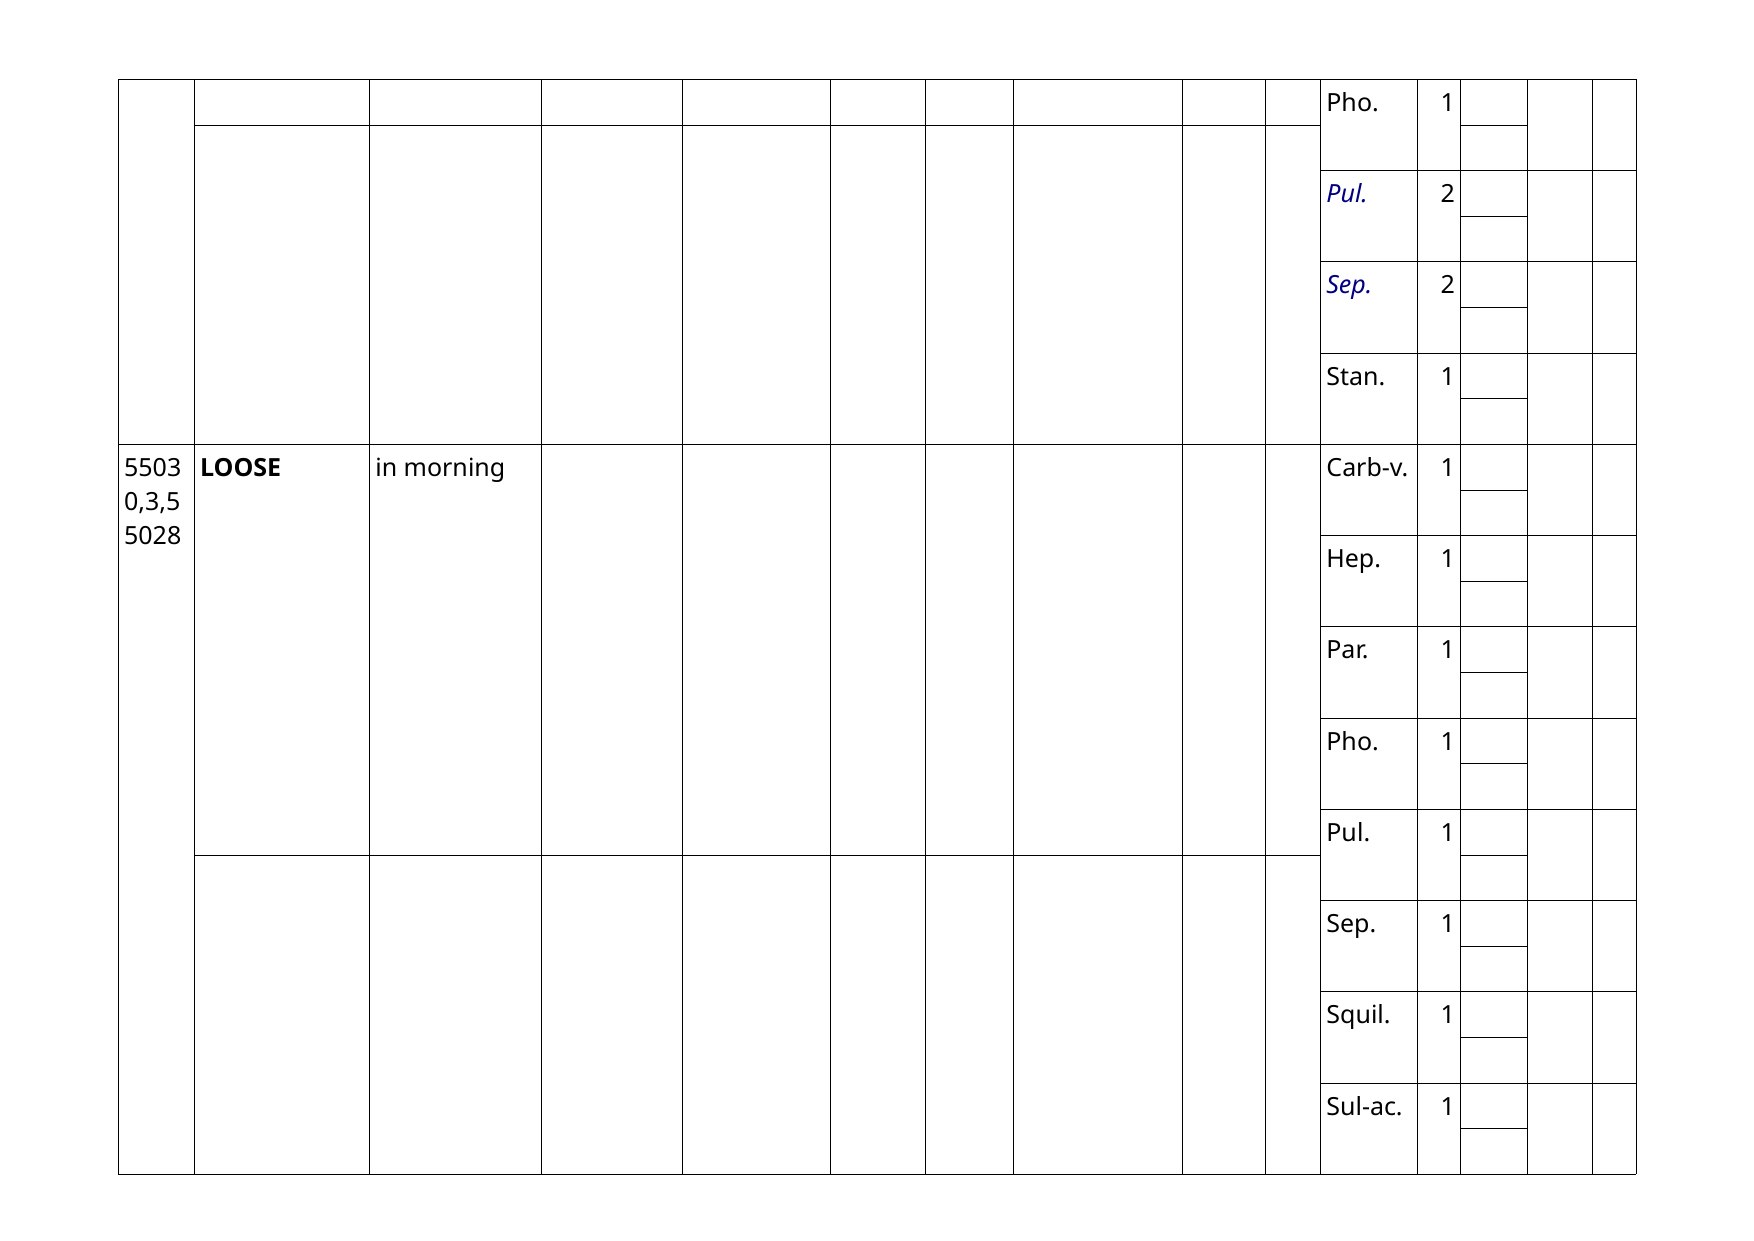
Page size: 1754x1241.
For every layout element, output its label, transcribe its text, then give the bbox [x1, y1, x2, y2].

table_cell [1461, 673, 1527, 718]
table_cell 1 [1418, 536, 1460, 626]
table_cell [683, 856, 830, 1174]
table_cell [1593, 1084, 1636, 1174]
table_cell [926, 856, 1013, 1174]
table_cell [1461, 627, 1527, 672]
table_cell [1593, 627, 1636, 718]
table_cell [926, 445, 1013, 854]
table_cell 1 [1418, 1084, 1460, 1174]
table_cell [1461, 992, 1527, 1037]
table_cell [1528, 536, 1592, 626]
table_cell [1528, 445, 1592, 535]
table_cell [1183, 445, 1265, 854]
table_cell 1 [1418, 992, 1460, 1083]
table_cell [542, 80, 682, 124]
table_cell [1266, 445, 1320, 854]
table_cell Hep. [1321, 536, 1417, 626]
table_cell [831, 445, 925, 854]
table_cell [1528, 810, 1592, 900]
table_cell [1461, 764, 1527, 809]
table_cell [1461, 445, 1527, 489]
table_cell [831, 126, 925, 444]
table_cell Stan. [1321, 354, 1417, 444]
table_cell [1461, 582, 1527, 626]
table_cell [1461, 1038, 1527, 1083]
table_cell Par. [1321, 627, 1417, 718]
table_cell Pul. [1321, 810, 1417, 900]
table_cell in morning [370, 445, 541, 854]
table_cell 1 [1418, 445, 1460, 535]
table_cell [1461, 1129, 1527, 1174]
table_cell [1183, 126, 1265, 444]
table_cell [195, 126, 369, 444]
table_cell Sep. [1321, 901, 1417, 991]
table_cell [1461, 217, 1527, 261]
table_cell [683, 126, 830, 444]
table_cell [119, 80, 194, 444]
table_cell [1528, 171, 1592, 261]
table_cell [926, 126, 1013, 444]
table_cell 1 [1418, 810, 1460, 900]
table_cell [1266, 80, 1320, 124]
table_cell Sep. [1321, 262, 1417, 353]
table_cell [1528, 992, 1592, 1083]
table_cell [1461, 1084, 1527, 1128]
table_cell Pho. [1321, 719, 1417, 809]
table_cell [1014, 80, 1182, 124]
table_cell 1 [1418, 627, 1460, 718]
table_cell Sul-ac. [1321, 1084, 1417, 1174]
table_cell [370, 856, 541, 1174]
table_cell [1593, 80, 1636, 170]
table_cell [1593, 354, 1636, 444]
table_cell [1461, 491, 1527, 535]
table_cell [1528, 1084, 1592, 1174]
table_cell 1 [1418, 354, 1460, 444]
table_cell [1461, 901, 1527, 946]
table_cell [1528, 627, 1592, 718]
table_cell 55030,3,55028 [119, 445, 194, 1174]
table_cell [1461, 719, 1527, 763]
table_cell [683, 80, 830, 124]
table_cell [1183, 856, 1265, 1174]
table_cell [1593, 262, 1636, 353]
table_cell [1593, 445, 1636, 535]
table_cell [1593, 901, 1636, 991]
table_cell [370, 126, 541, 444]
table_cell [1593, 536, 1636, 626]
table_cell [1461, 126, 1527, 170]
table_cell [1461, 171, 1527, 216]
table_cell [1014, 445, 1182, 854]
table_cell [1593, 171, 1636, 261]
table_cell [831, 80, 925, 124]
table_cell [1593, 810, 1636, 900]
table_cell [195, 80, 369, 124]
table_cell Pho. [1321, 80, 1417, 170]
table_cell [1528, 901, 1592, 991]
table_cell [1528, 719, 1592, 809]
table_cell [1461, 308, 1527, 353]
table_cell 2 [1418, 171, 1460, 261]
table_cell 1 [1418, 901, 1460, 991]
table_cell [1266, 126, 1320, 444]
table_cell [1593, 992, 1636, 1083]
table_cell [683, 445, 830, 854]
table_cell [1528, 262, 1592, 353]
table_cell loose [195, 445, 369, 854]
table_cell [195, 856, 369, 1174]
table_cell [1528, 80, 1592, 170]
table_cell [1461, 856, 1527, 900]
table_cell 1 [1418, 719, 1460, 809]
table_cell [1183, 80, 1265, 124]
table_cell [1461, 399, 1527, 444]
table_cell [926, 80, 1013, 124]
table_cell Pul. [1321, 171, 1417, 261]
table_cell [542, 445, 682, 854]
table_cell [1461, 536, 1527, 581]
table_cell [542, 856, 682, 1174]
table_cell [1461, 947, 1527, 991]
table_cell 2 [1418, 262, 1460, 353]
table_cell [1461, 810, 1527, 854]
table_cell [370, 80, 541, 124]
table_cell Carb-v. [1321, 445, 1417, 535]
table_cell [1461, 80, 1527, 124]
table_cell [542, 126, 682, 444]
table_cell [1014, 126, 1182, 444]
table_cell [1266, 856, 1320, 1174]
table_cell Squil. [1321, 992, 1417, 1083]
table_cell [831, 856, 925, 1174]
table_cell [1014, 856, 1182, 1174]
table_cell [1461, 354, 1527, 398]
table_cell [1461, 262, 1527, 307]
table_cell 1 [1418, 80, 1460, 170]
table_cell [1528, 354, 1592, 444]
table_cell [1593, 719, 1636, 809]
